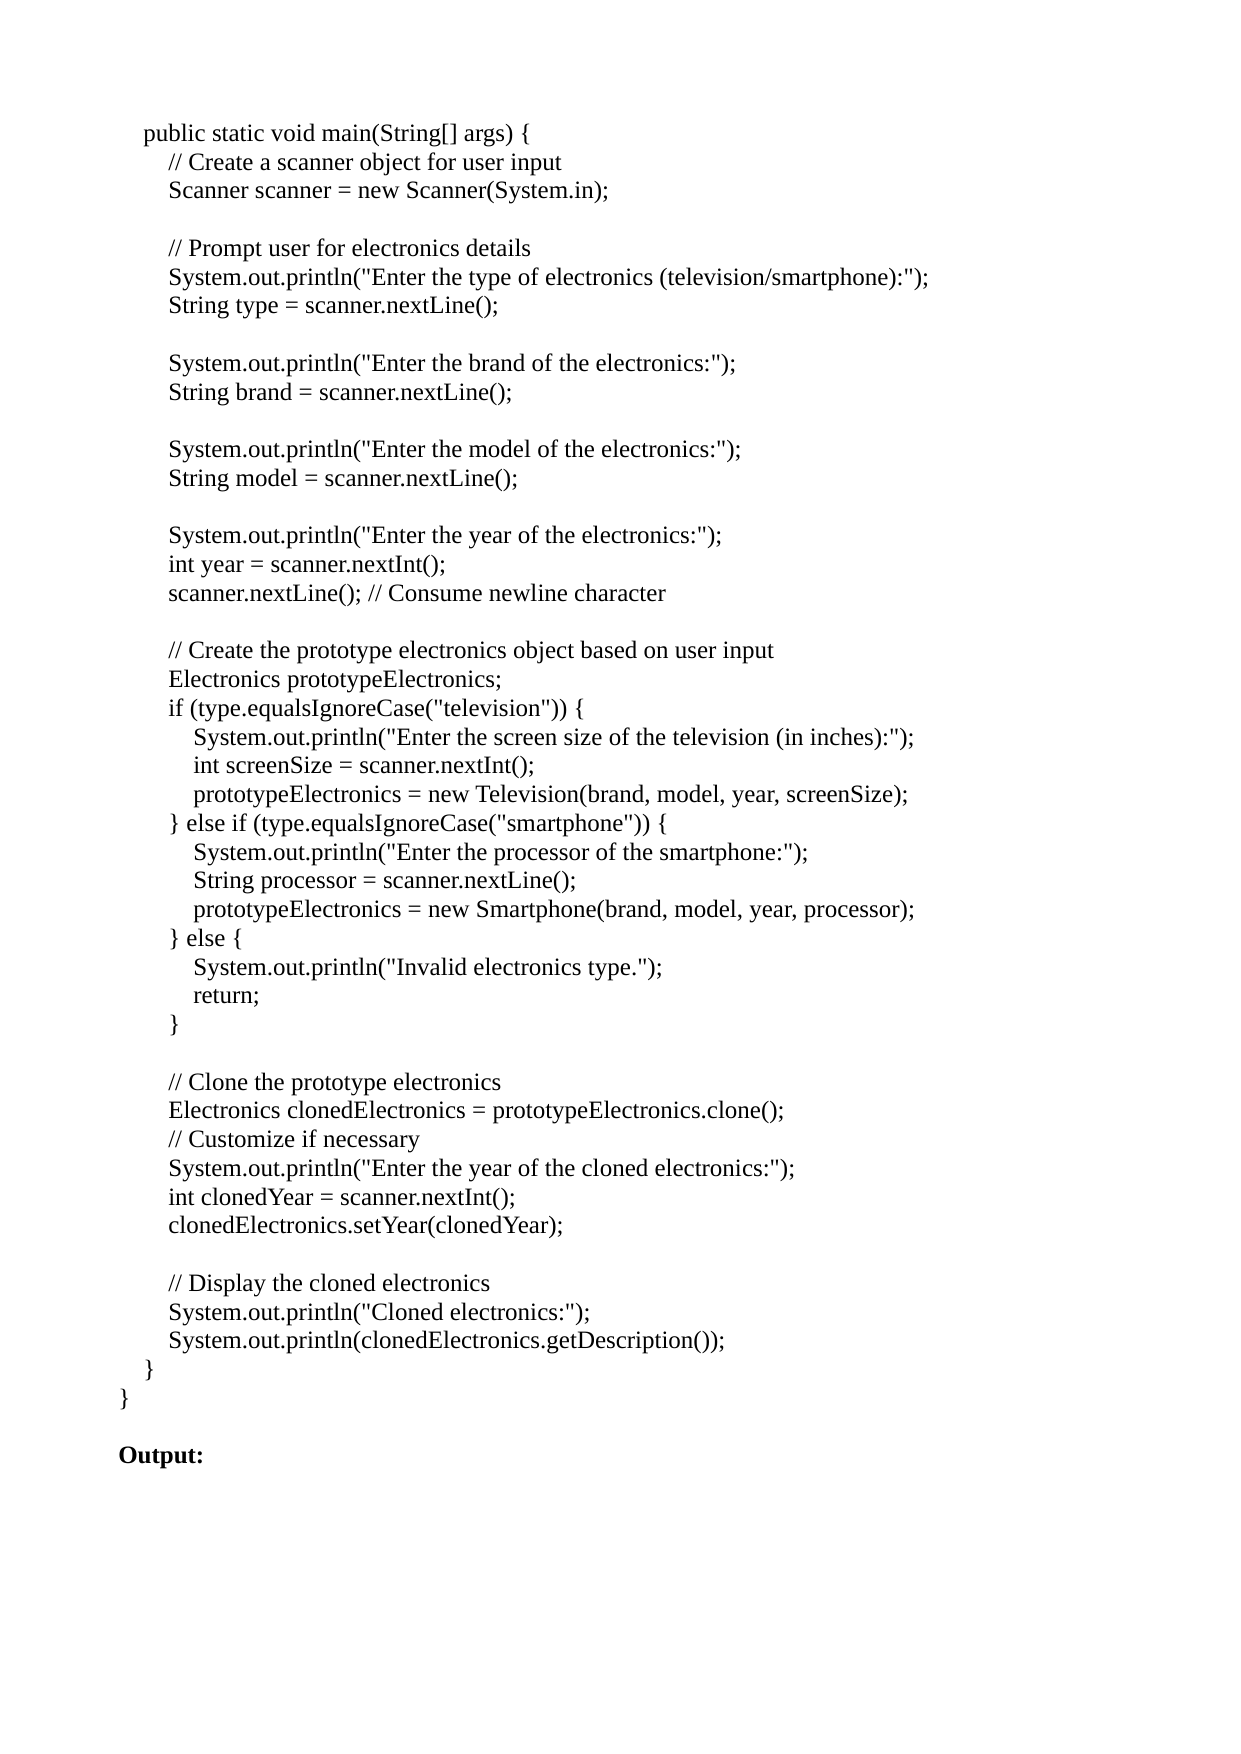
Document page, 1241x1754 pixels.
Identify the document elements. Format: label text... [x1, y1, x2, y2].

text } [118, 1354, 1122, 1383]
text // Clone the prototype electronics [118, 1067, 1122, 1096]
text System.out.println("Cloned electronics:"); [118, 1297, 1122, 1326]
text // Customize if necessary [118, 1124, 1122, 1153]
text int year = scanner.nextInt(); [118, 549, 1122, 578]
text System.out.println("Enter the year of the cloned electronics:"); [118, 1153, 1122, 1182]
text int clonedYear = scanner.nextInt(); [118, 1182, 1122, 1211]
text String brand = scanner.nextLine(); [118, 377, 1122, 406]
text } else { [118, 923, 1122, 952]
text Scanner scanner = new Scanner(System.in); [118, 176, 1122, 204]
text // Create a scanner object for user input [118, 147, 1122, 176]
text Electronics clonedElectronics = prototypeElectronics.clone(); [118, 1096, 1122, 1124]
text int screenSize = scanner.nextInt(); [118, 751, 1122, 779]
text System.out.println("Enter the year of the electronics:"); [118, 521, 1122, 549]
text prototypeElectronics = new Smartphone(brand, model, year, processor); [118, 894, 1122, 923]
text System.out.println(clonedElectronics.getDescription()); [118, 1326, 1122, 1354]
text return; [118, 981, 1122, 1009]
text System.out.println("Enter the screen size of the television (in inches):"); [118, 722, 1122, 751]
text String processor = scanner.nextLine(); [118, 866, 1122, 894]
text System.out.println("Enter the processor of the smartphone:"); [118, 837, 1122, 866]
text prototypeElectronics = new Television(brand, model, year, screenSize); [118, 779, 1122, 808]
text public static void main(String[] args) { [118, 118, 1122, 147]
text System.out.println("Enter the model of the electronics:"); [118, 434, 1122, 463]
text String model = scanner.nextLine(); [118, 463, 1122, 492]
text } [118, 1009, 1122, 1038]
text System.out.println("Enter the brand of the electronics:"); [118, 348, 1122, 377]
text Electronics prototypeElectronics; [118, 664, 1122, 693]
text // Display the cloned electronics [118, 1268, 1122, 1297]
text String type = scanner.nextLine(); [118, 291, 1122, 319]
text scanner.nextLine(); // Consume newline character [118, 578, 1122, 607]
text System.out.println("Enter the type of electronics (television/smartphone):"); [118, 262, 1122, 291]
text if (type.equalsIgnoreCase("television")) { [118, 693, 1122, 722]
text // Prompt user for electronics details [118, 233, 1122, 262]
text Output: [118, 1441, 1122, 1469]
text } else if (type.equalsIgnoreCase("smartphone")) { [118, 808, 1122, 837]
text } [118, 1383, 1122, 1412]
text System.out.println("Invalid electronics type."); [118, 952, 1122, 981]
text clonedElectronics.setYear(clonedYear); [118, 1211, 1122, 1239]
text // Create the prototype electronics object based on user input [118, 636, 1122, 664]
